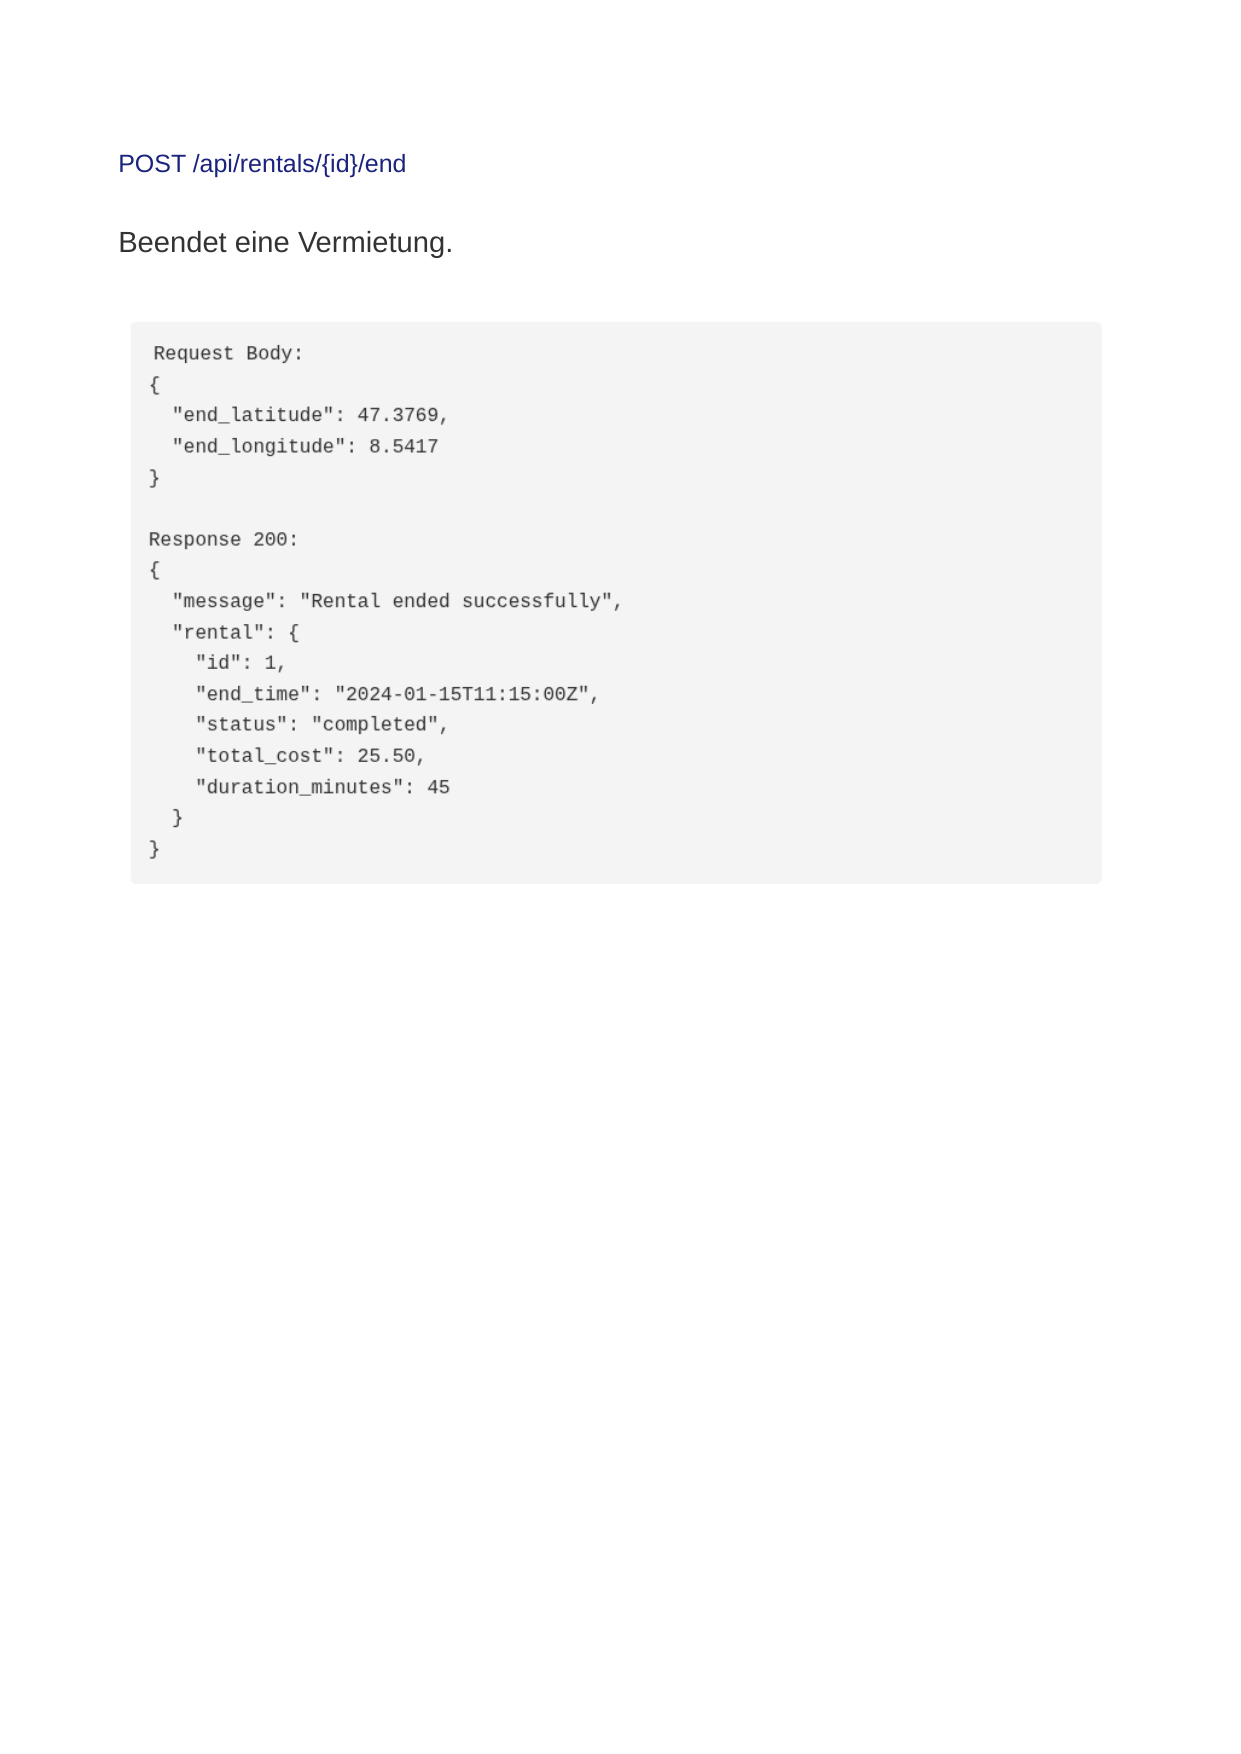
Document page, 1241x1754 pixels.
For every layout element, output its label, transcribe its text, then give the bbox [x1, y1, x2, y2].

picture [121, 310, 1119, 901]
text Beendet eine Vermietung. [118, 225, 1122, 258]
subtitle POST /api/rentals/{id}/end [118, 149, 1122, 178]
